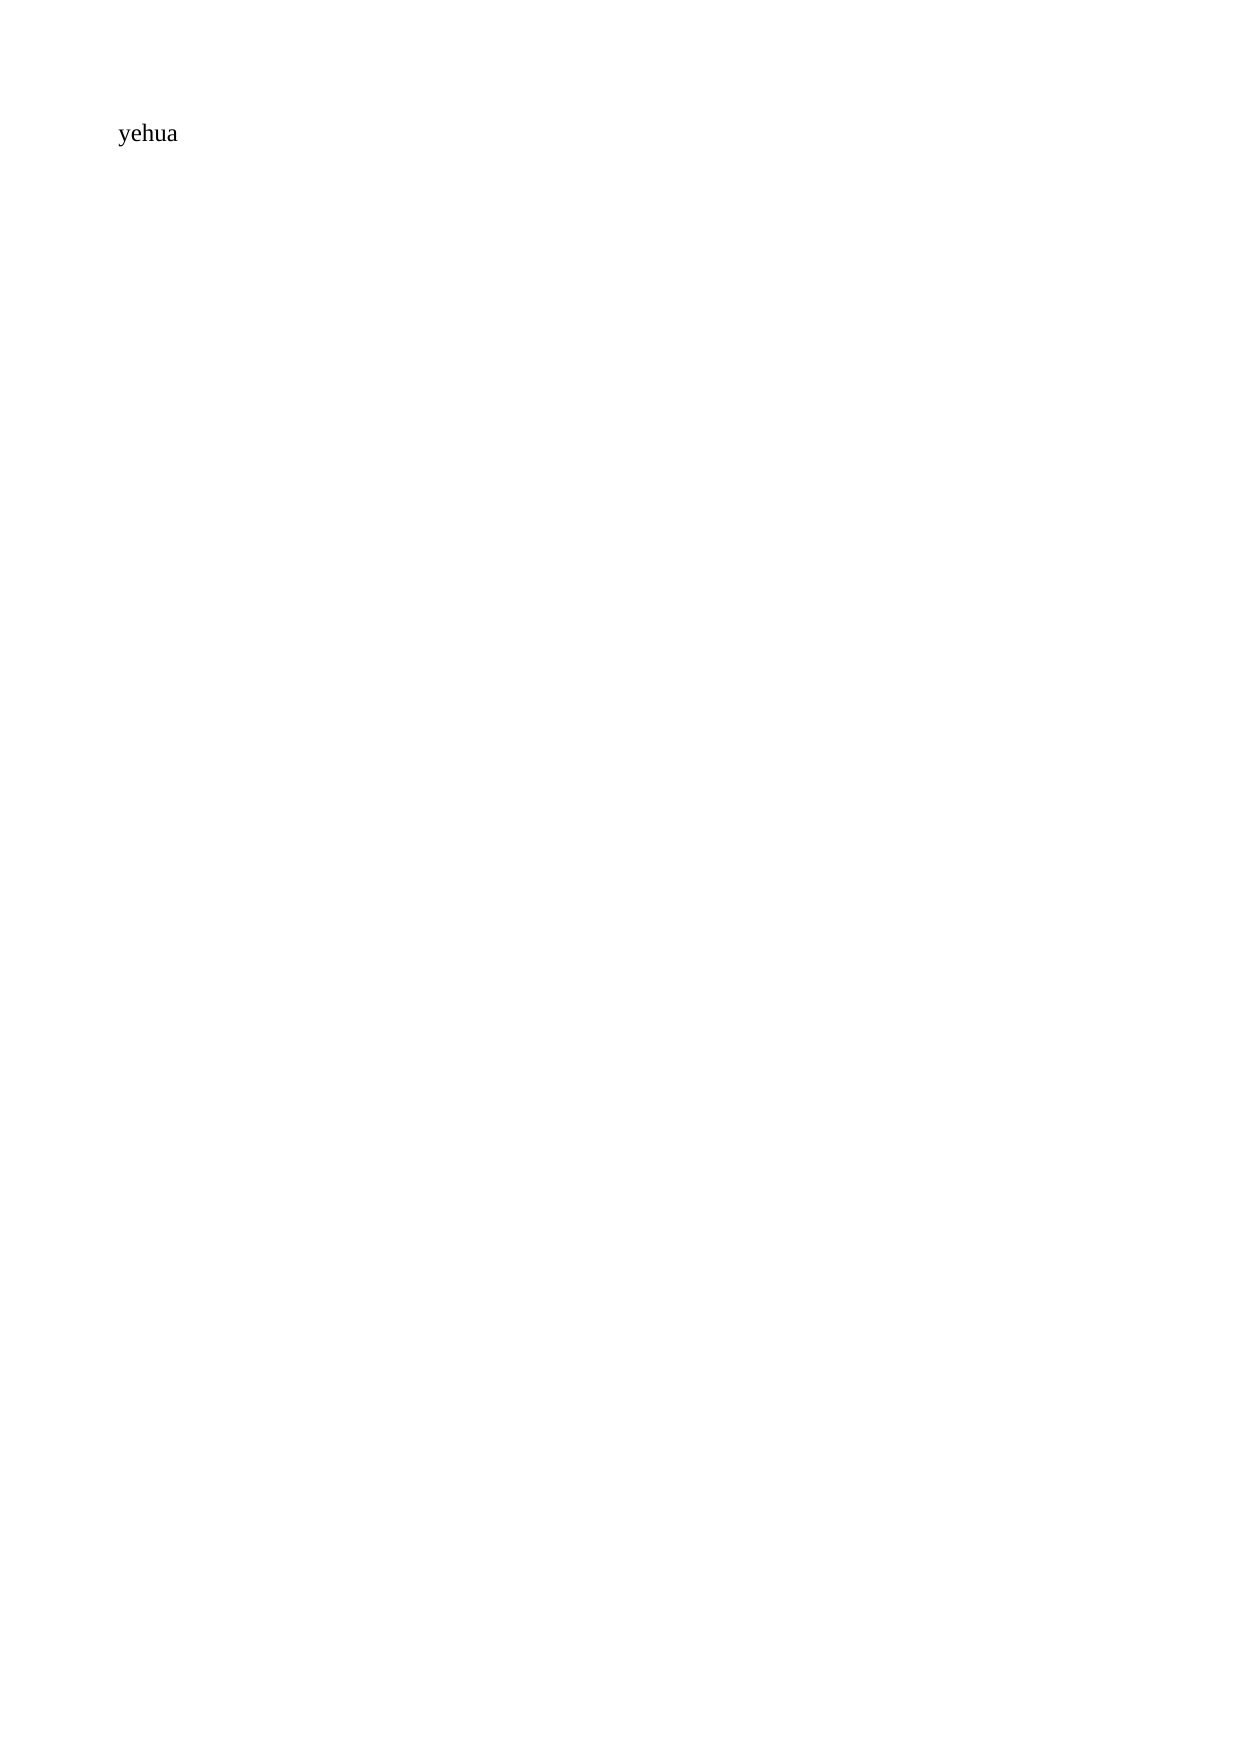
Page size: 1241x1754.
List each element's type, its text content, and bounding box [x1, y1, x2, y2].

text yehua [118, 118, 1122, 147]
